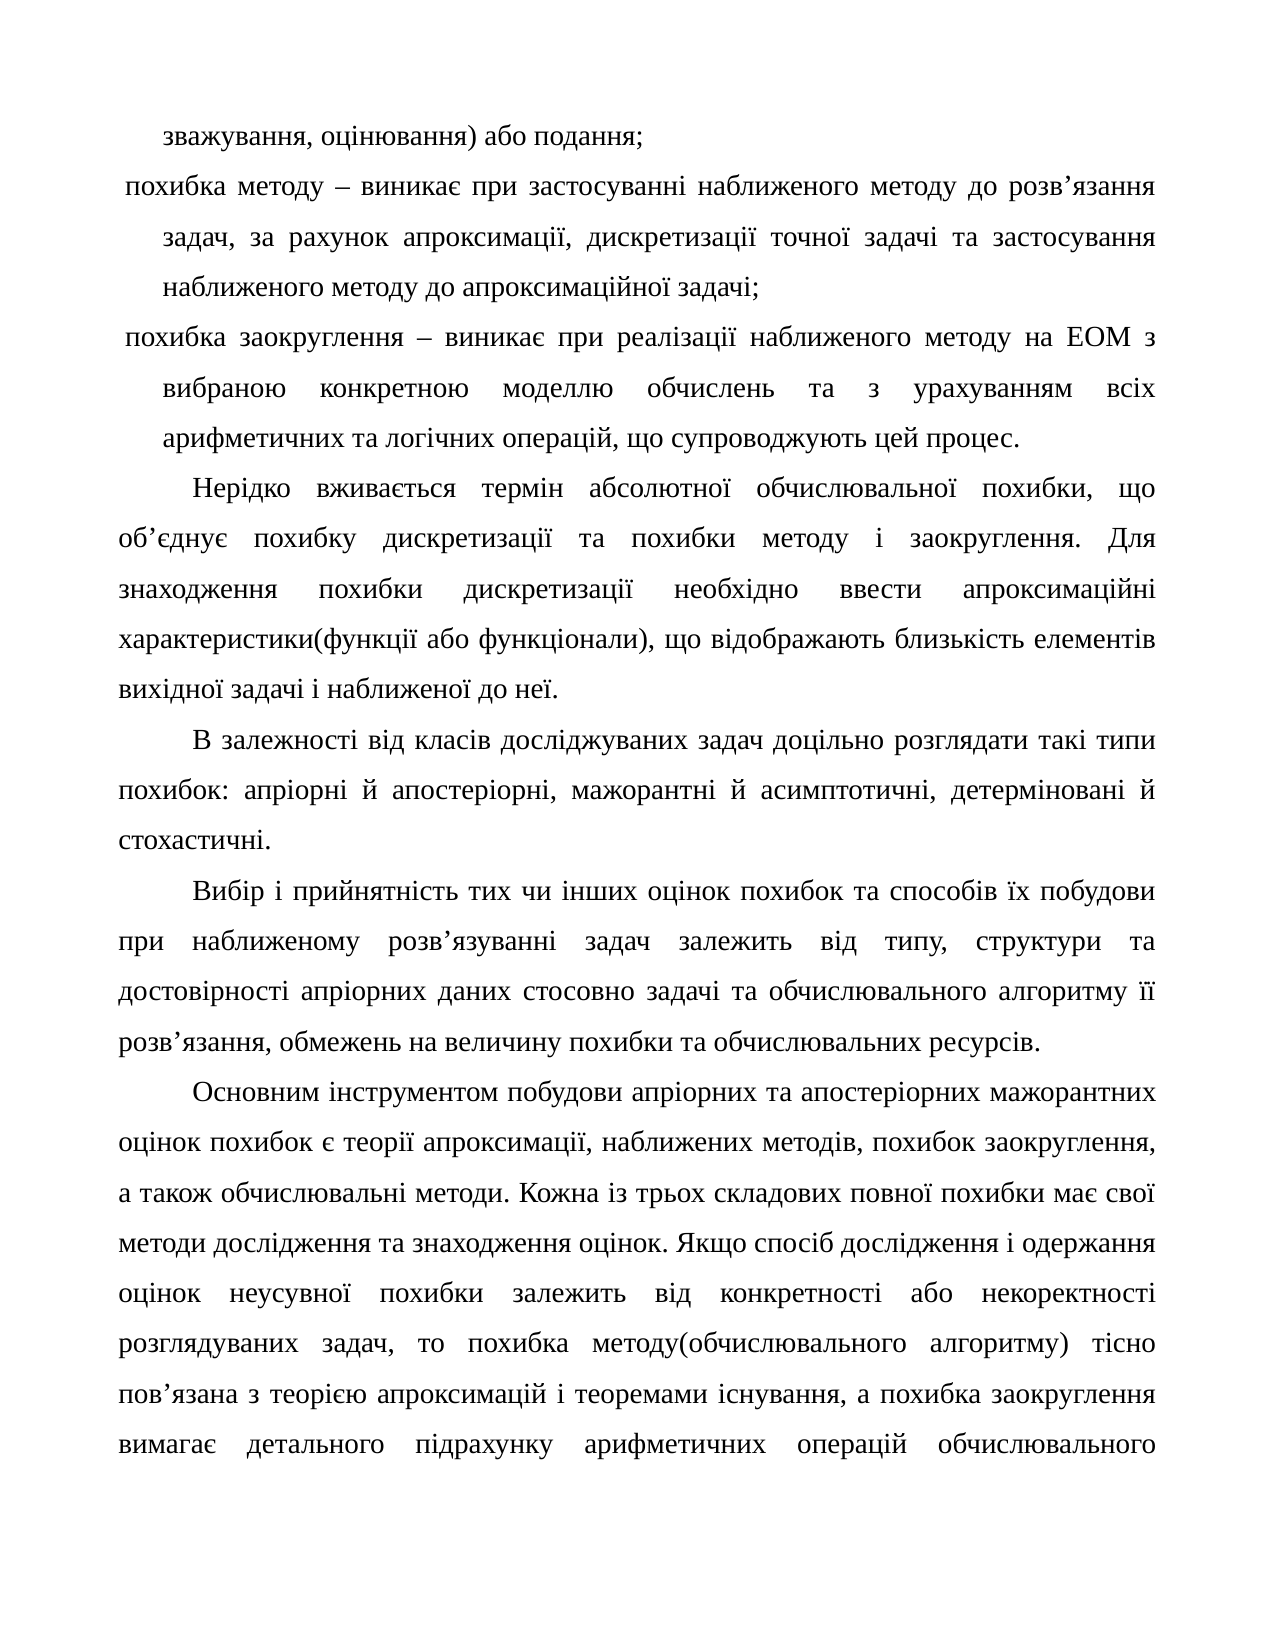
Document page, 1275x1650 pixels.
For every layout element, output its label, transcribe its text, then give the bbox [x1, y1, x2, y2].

text Вибір і прийнятність тих чи інших оцінок похибок та способів їх побудови при наближеному розв’язуванні задач залежить від типу, структури та достовірності апріорних даних стосовно задачі та обчислювального алгоритму її розв’язання, обмежень на величину похибки та обчислювальних ресурсів. [118, 873, 1157, 1057]
list похибка методу – виникає при застосуванні наближеного методу до розв’язання задач, за рахунок апроксимації, дискретизації точної задачі та застосування наближеного методу до апроксимаційної задачі; [125, 168, 1157, 303]
list похибка заокруглення – виникає при реалізації наближеного методу на ЕОМ з вибраною конкретною моделлю обчислень та з урахуванням всіх арифметичних та логічних операцій, що супроводжують цей процес. [125, 319, 1157, 453]
list зважування, оцінювання) або подання; [125, 118, 1157, 152]
text Нерідко вживається термін абсолютної обчислювальної похибки, що об’єднує похибку дискретизації та похибки методу і заокруглення. Для знаходження похибки дискретизації необхідно ввести апроксимаційні характеристики(функції або функціонали), що відображають близькість елементів вихідної задачі і наближеної до неї. [118, 470, 1157, 705]
text В залежності від класів досліджуваних задач доцільно розглядати такі типи похибок: апріорні й апостеріорні, мажорантні й асимптотичні, детерміновані й стохастичні. [118, 722, 1157, 856]
text Основним інструментом побудови апріорних та апостеріорних мажорантних оцінок похибок є теорії апроксимації, наближених методів, похибок заокруглення, а також обчислювальні методи. Кожна із трьох складових повної похибки має свої методи дослідження та знаходження оцінок. Якщо спосіб дослідження і одержання оцінок неусувної похибки залежить від конкретності або некоректності розглядуваних задач, то похибка методу(обчислювального алгоритму) тісно пов’язана з теорією апроксимацій і теоремами існування, а похибка заокруглення вимагає детального підрахунку арифметичних операцій обчислювального [118, 1074, 1157, 1460]
